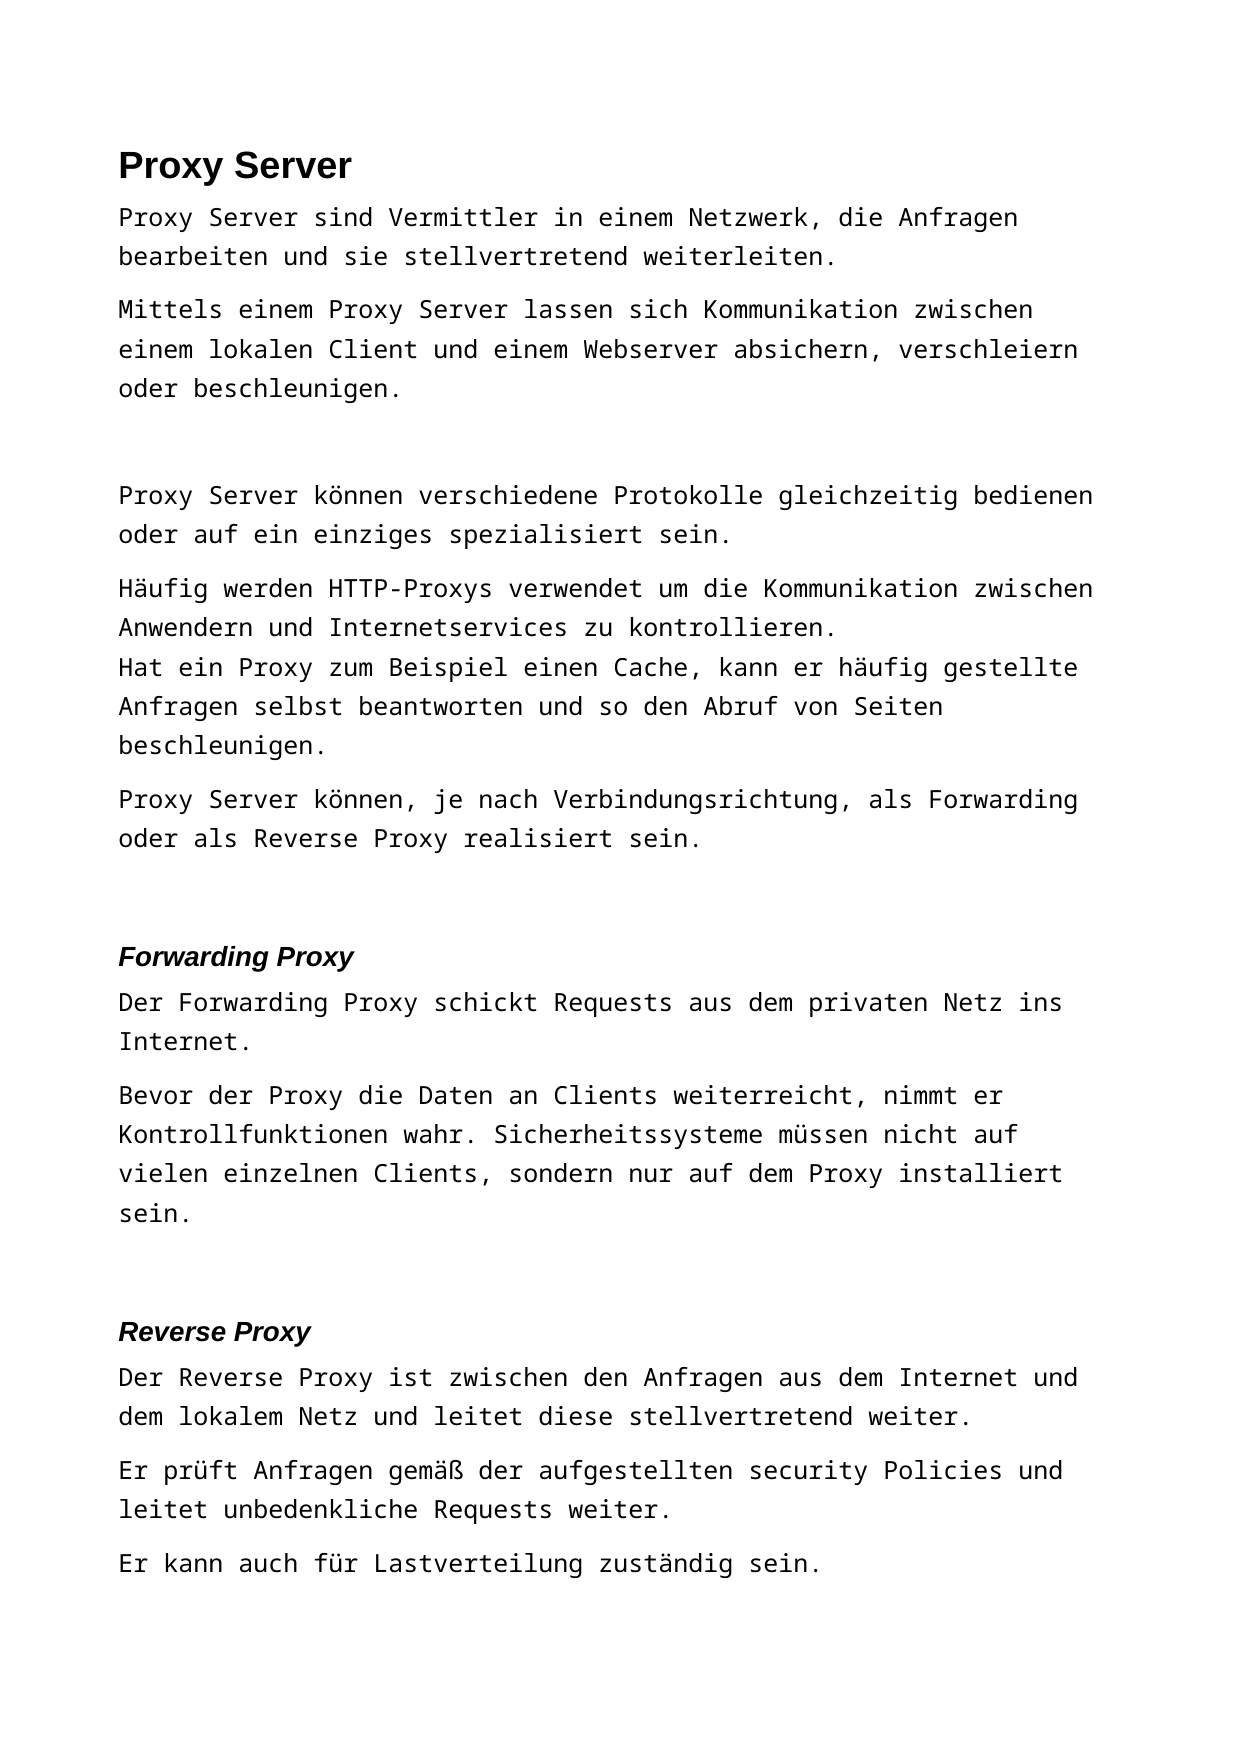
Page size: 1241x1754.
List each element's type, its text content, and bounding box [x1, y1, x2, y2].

subtitle Proxy Server [118, 143, 1122, 187]
subtitle Forwarding Proxy [118, 941, 1122, 972]
text Mittels einem Proxy Server lassen sich Kommunikation zwischen einem lokalen Client und einem Webserver absichern, verschleiern oder beschleunigen. [118, 292, 1122, 404]
text Er kann auch für Lastverteilung zuständig sein. [118, 1546, 1122, 1579]
text Proxy Server können, je nach Verbindungsrichtung, als Forwarding oder als Reverse Proxy realisiert sein. [118, 781, 1122, 854]
text Proxy Server können verschiedene Protokolle gleichzeitig bedienen oder auf ein einziges spezialisiert sein. [118, 478, 1122, 551]
text Häufig werden HTTP-Proxys verwendet um die Kommunikation zwischen Anwendern und Internetservices zu kontrollieren. Hat ein Proxy zum Beispiel einen Cache, kann er häufig gestellte Anfragen selbst beantworten und so den Abruf von Seiten beschleunigen. [118, 571, 1122, 762]
subtitle Reverse Proxy [118, 1315, 1122, 1347]
text Er prüft Anfragen gemäß der aufgestellten security Policies und leitet unbedenkliche Requests weiter. [118, 1453, 1122, 1526]
text Bevor der Proxy die Daten an Clients weiterreicht, nimmt er Kontrollfunktionen wahr. Sicherheitssysteme müssen nicht auf vielen einzelnen Clients, sondern nur auf dem Proxy installiert sein. [118, 1078, 1122, 1229]
text Der Forwarding Proxy schickt Requests aus dem privaten Netz ins Internet. [118, 985, 1122, 1058]
text Proxy Server sind Vermittler in einem Netzwerk, die Anfragen bearbeiten und sie stellvertretend weiterleiten. [118, 199, 1122, 272]
text Der Reverse Proxy ist zwischen den Anfragen aus dem Internet und dem lokalem Netz und leitet diese stellvertretend weiter. [118, 1360, 1122, 1433]
